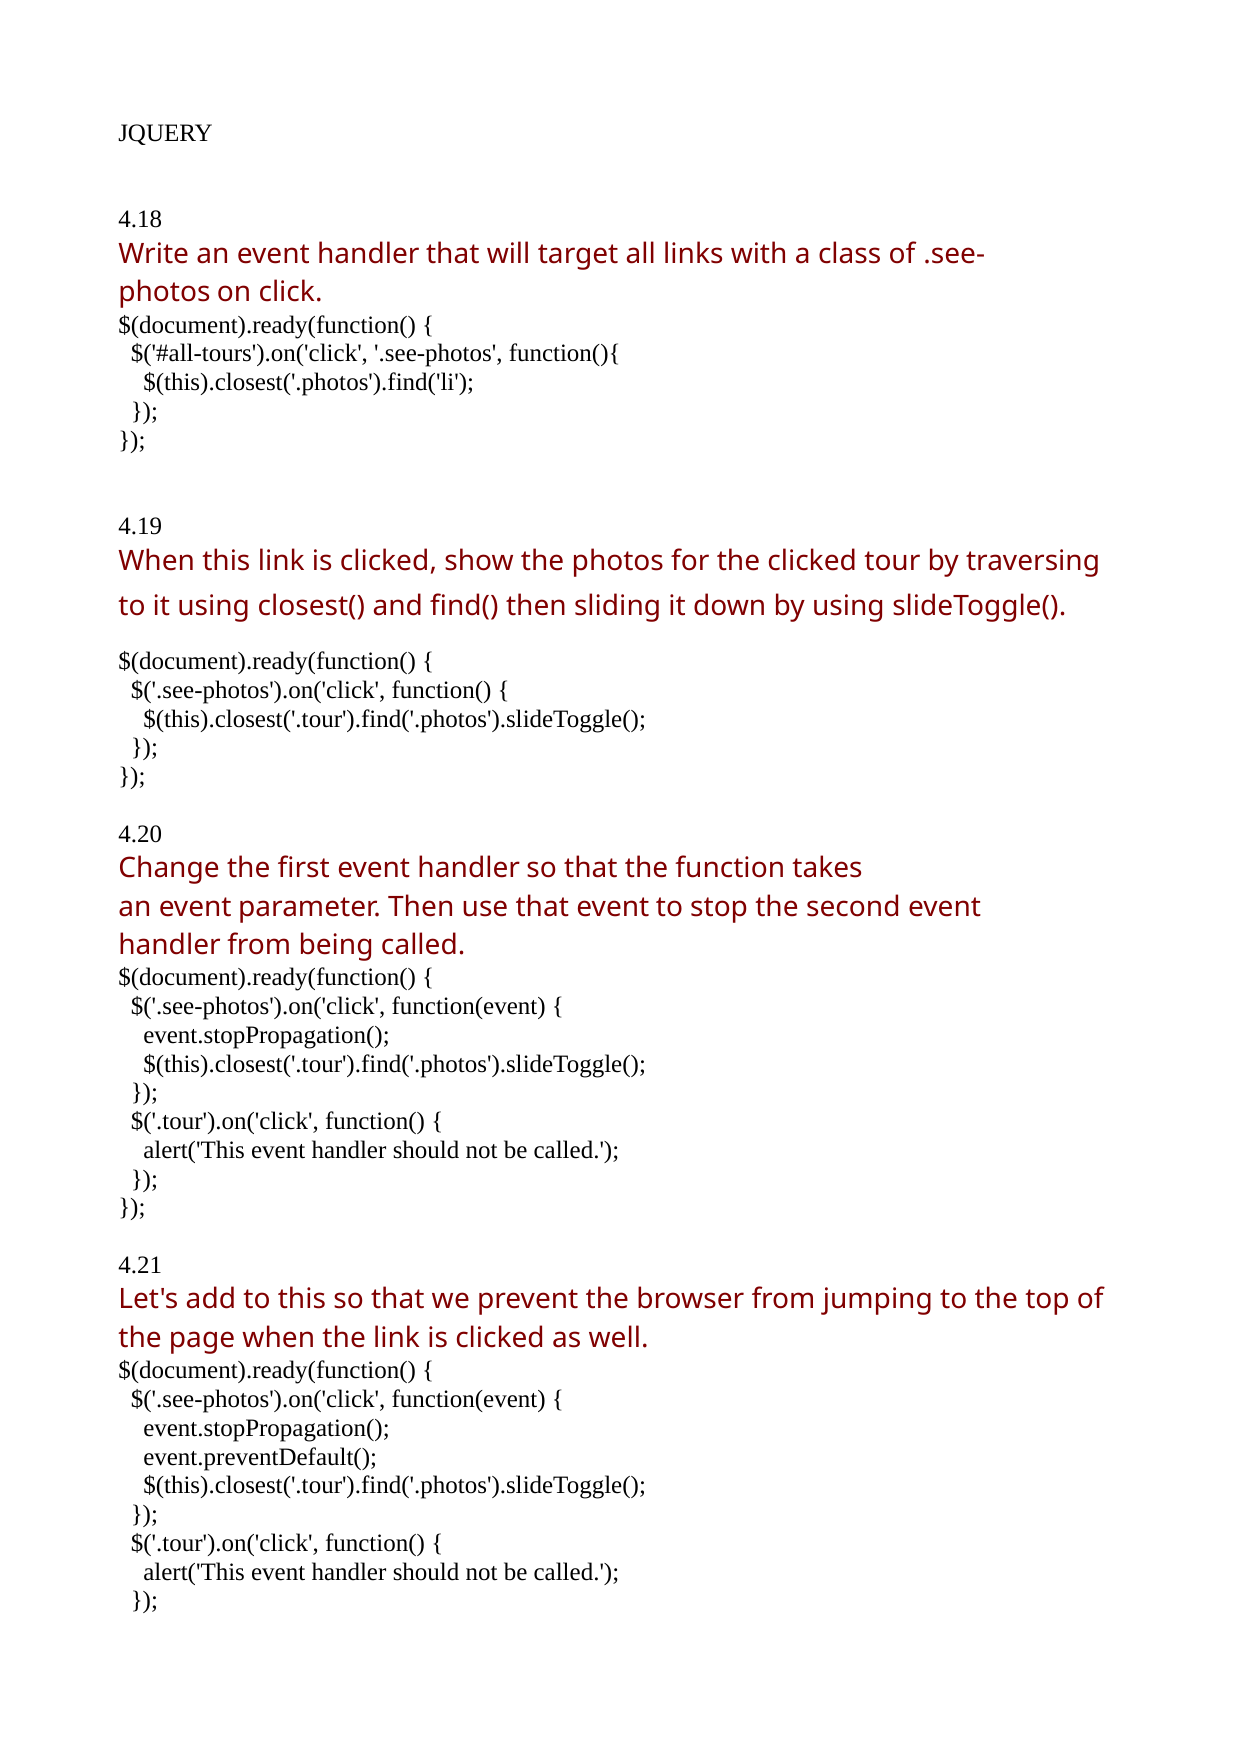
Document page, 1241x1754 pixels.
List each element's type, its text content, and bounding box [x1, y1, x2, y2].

text When this link is clicked, show the photos for the clicked tour by traversing to it using closest() and find() then sliding it down by using slideToggle(). [118, 540, 1122, 624]
text $(document).ready(function() { [118, 1355, 1122, 1384]
text $('#all-tours').on('click', '.see-photos', function(){ [118, 338, 1122, 367]
text }); [118, 761, 1122, 790]
text $('.see-photos').on('click', function() { [118, 675, 1122, 704]
text $('.see-photos').on('click', function(event) { [118, 991, 1122, 1020]
text $(document).ready(function() { [118, 310, 1122, 338]
text }); [118, 732, 1122, 761]
text 4.21 [118, 1250, 1122, 1279]
text 4.19 [118, 511, 1122, 540]
text JQUERY [118, 118, 1122, 147]
text }); [118, 425, 1122, 453]
text $('.see-photos').on('click', function(event) { [118, 1384, 1122, 1413]
text 4.20 [118, 819, 1122, 847]
text }); [118, 396, 1122, 425]
text event.stopPropagation(); [118, 1020, 1122, 1049]
text }); [118, 1585, 1122, 1614]
text }); [118, 1077, 1122, 1106]
text $(document).ready(function() { [118, 962, 1122, 991]
text $(this).closest('.photos').find('li'); [118, 367, 1122, 396]
text event.preventDefault(); [118, 1442, 1122, 1470]
text 4.18 [118, 204, 1122, 233]
text $(this).closest('.tour').find('.photos').slideToggle(); [118, 1049, 1122, 1077]
text event.stopPropagation(); [118, 1413, 1122, 1442]
text $('.tour').on('click', function() { [118, 1528, 1122, 1557]
text Let's add to this so that we prevent the browser from jumping to the top of the page when the link is clicked as well. [118, 1279, 1122, 1355]
text Write an event handler that will target all links with a class of .see-photos on click. [118, 233, 1122, 310]
text $(this).closest('.tour').find('.photos').slideToggle(); [118, 704, 1122, 732]
text }); [118, 1499, 1122, 1528]
text $(document).ready(function() { [118, 646, 1122, 675]
text $(this).closest('.tour').find('.photos').slideToggle(); [118, 1470, 1122, 1499]
text $('.tour').on('click', function() { [118, 1106, 1122, 1135]
text }); [118, 1164, 1122, 1192]
text Change the first event handler so that the function takes an event parameter. Then use that event to stop the second event handler from being called. [118, 847, 1122, 962]
text }); [118, 1192, 1122, 1221]
text alert('This event handler should not be called.'); [118, 1135, 1122, 1164]
text alert('This event handler should not be called.'); [118, 1557, 1122, 1585]
